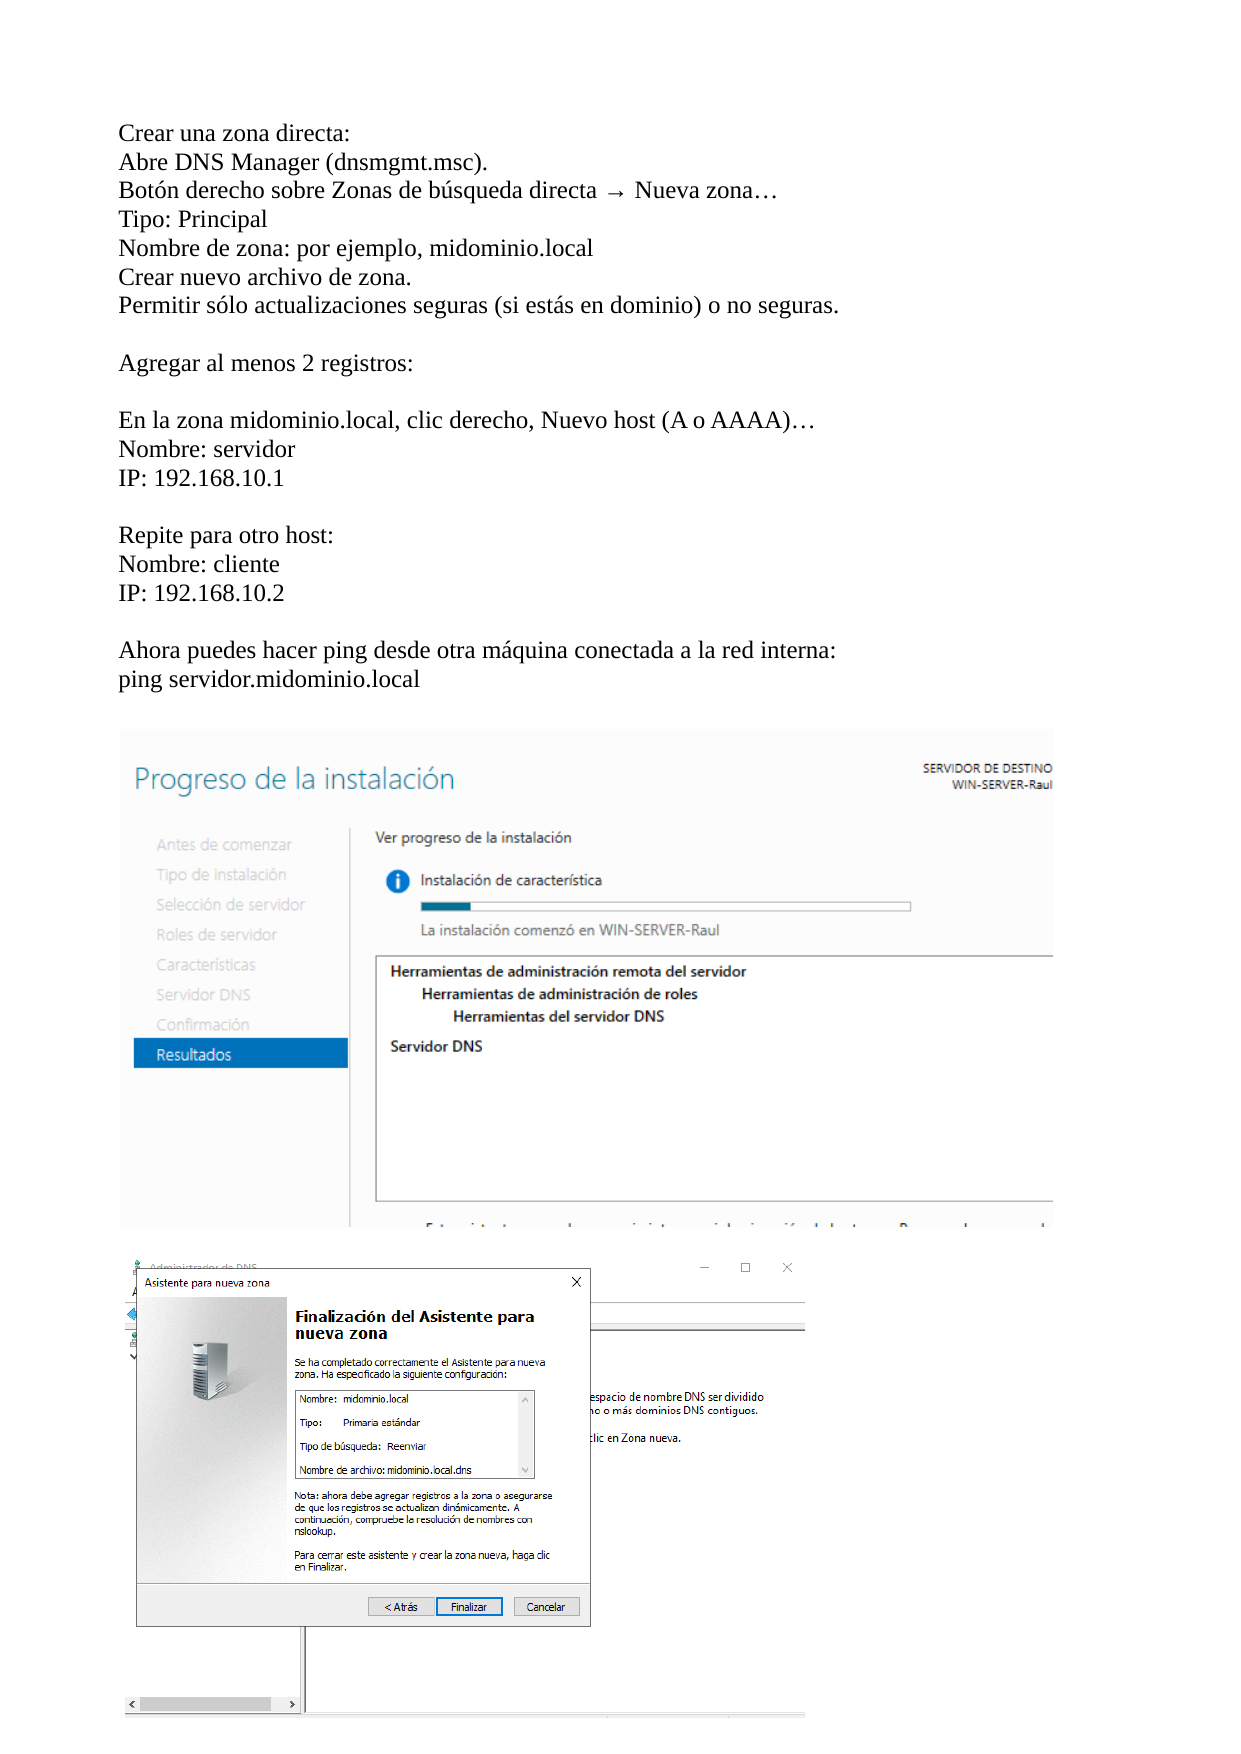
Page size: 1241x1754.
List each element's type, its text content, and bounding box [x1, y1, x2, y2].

text ping servidor.midominio.local [118, 664, 1122, 693]
text IP: 192.168.10.1 [118, 463, 1122, 492]
text Nombre de zona: por ejemplo, midominio.local [118, 233, 1122, 262]
text Permitir sólo actualizaciones seguras (si estás en dominio) o no seguras. [118, 291, 1122, 319]
text Tipo: Principal [118, 204, 1122, 233]
text Botón derecho sobre Zonas de búsqueda directa → Nueva zona… [118, 176, 1122, 204]
picture [119, 729, 1054, 1227]
text Crear una zona directa: [118, 118, 1122, 147]
text Abre DNS Manager (dnsmgmt.msc). [118, 147, 1122, 176]
text Crear nuevo archivo de zona. [118, 262, 1122, 291]
text Ahora puedes hacer ping desde otra máquina conectada a la red interna: [118, 636, 1122, 664]
text Nombre: cliente [118, 549, 1122, 578]
text Nombre: servidor [118, 434, 1122, 463]
text IP: 192.168.10.2 [118, 578, 1122, 607]
text Repite para otro host: [118, 521, 1122, 549]
text En la zona midominio.local, clic derecho, Nuevo host (A o AAAA)… [118, 406, 1122, 434]
picture [125, 1255, 806, 1718]
text Agregar al menos 2 registros: [118, 348, 1122, 377]
